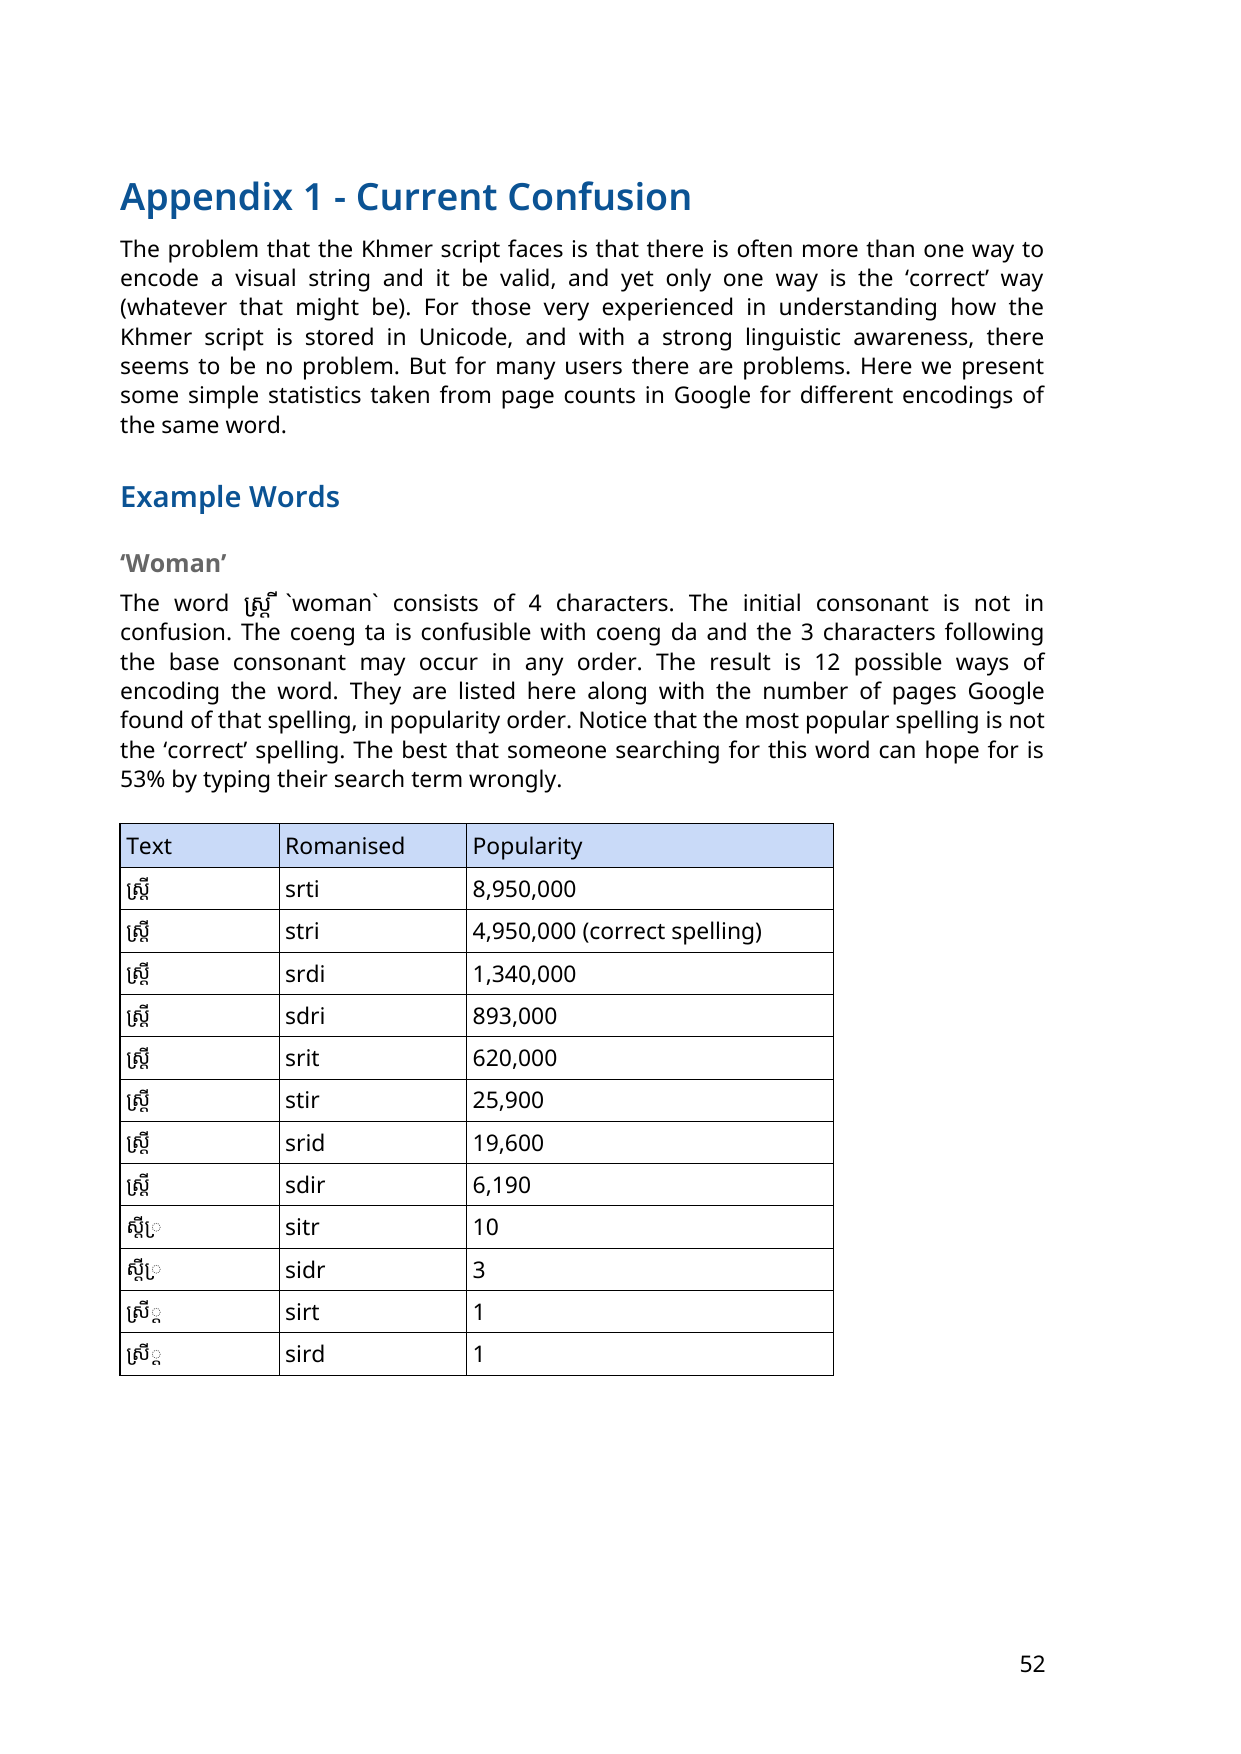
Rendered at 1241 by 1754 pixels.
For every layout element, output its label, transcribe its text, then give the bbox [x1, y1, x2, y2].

table_cell 3 [467, 1249, 833, 1290]
table_cell sdri [280, 995, 466, 1036]
subtitle Example Words [120, 477, 1046, 516]
table_cell sitr [280, 1206, 466, 1248]
table_cell ស្តី្រ [121, 1080, 279, 1121]
table_cell ស្រ្ដី [121, 953, 279, 994]
table_cell srti [280, 868, 466, 909]
table_cell សី្រ្ត [121, 1291, 279, 1332]
table_cell 893,000 [467, 995, 833, 1036]
text The word ស្ត្រី `woman` consists of 4 characters. The initial consonant is not in confusion. The coeng ta is confusible with coeng da and the 3 characters following the base consonant may occur in any order. The result is 12 possible ways of encoding the word. They are listed here along with the number of pages Google found of that spelling, in popularity order. Notice that the most popular spelling is not the ‘correct’ spelling. The best that someone searching for this word can hope for is 53% by typing their search term wrongly. [120, 588, 1046, 793]
table_cell stri [280, 910, 466, 952]
table_cell សី្ត្រ [121, 1206, 279, 1248]
table_cell srdi [280, 953, 466, 994]
table_cell ស្រី្ត [121, 1037, 279, 1078]
table_cell srit [280, 1037, 466, 1078]
table_cell 19,600 [467, 1122, 833, 1163]
subtitle Appendix 1 - Current Confusion [120, 170, 1046, 221]
table_header Text [121, 824, 279, 867]
table_cell sidr [280, 1249, 466, 1290]
table_header Popularity [467, 824, 833, 867]
table_cell ស្ត្រី [121, 910, 279, 952]
table_cell sird [280, 1333, 466, 1374]
table_cell 25,900 [467, 1080, 833, 1121]
table_cell srid [280, 1122, 466, 1163]
text The problem that the Khmer script faces is that there is often more than one way to encode a visual string and it be valid, and yet only one way is the ‘correct’ way (whatever that might be). For those very experienced in understanding how the Khmer script is stored in Unicode, and with a strong linguistic awareness, there seems to be no problem. But for many users there are problems. Here we present some simple statistics taken from page counts in Google for different encodings of the same word. [120, 233, 1046, 439]
subtitle ‘Woman’ [120, 546, 1046, 579]
table_cell 4,950,000 (correct spelling) [467, 910, 833, 952]
table_cell 1 [467, 1333, 833, 1374]
table_cell stir [280, 1080, 466, 1121]
table_cell 1 [467, 1291, 833, 1332]
table_cell ស្ដ្រី [121, 995, 279, 1036]
table_cell ស្រី្ដ [121, 1122, 279, 1163]
table_cell sdir [280, 1164, 466, 1205]
table_cell សី្ដ្រ [121, 1249, 279, 1290]
table_cell 1,340,000 [467, 953, 833, 994]
table_cell 620,000 [467, 1037, 833, 1078]
table_cell ស្រ្តី [121, 868, 279, 909]
table_header Romanised [280, 824, 466, 867]
table_cell សី្រ្ដ [121, 1333, 279, 1374]
table_cell 8,950,000 [467, 868, 833, 909]
table_cell 10 [467, 1206, 833, 1248]
table_cell sirt [280, 1291, 466, 1332]
table_cell 6,190 [467, 1164, 833, 1205]
table_cell ស្ដី្រ [121, 1164, 279, 1205]
